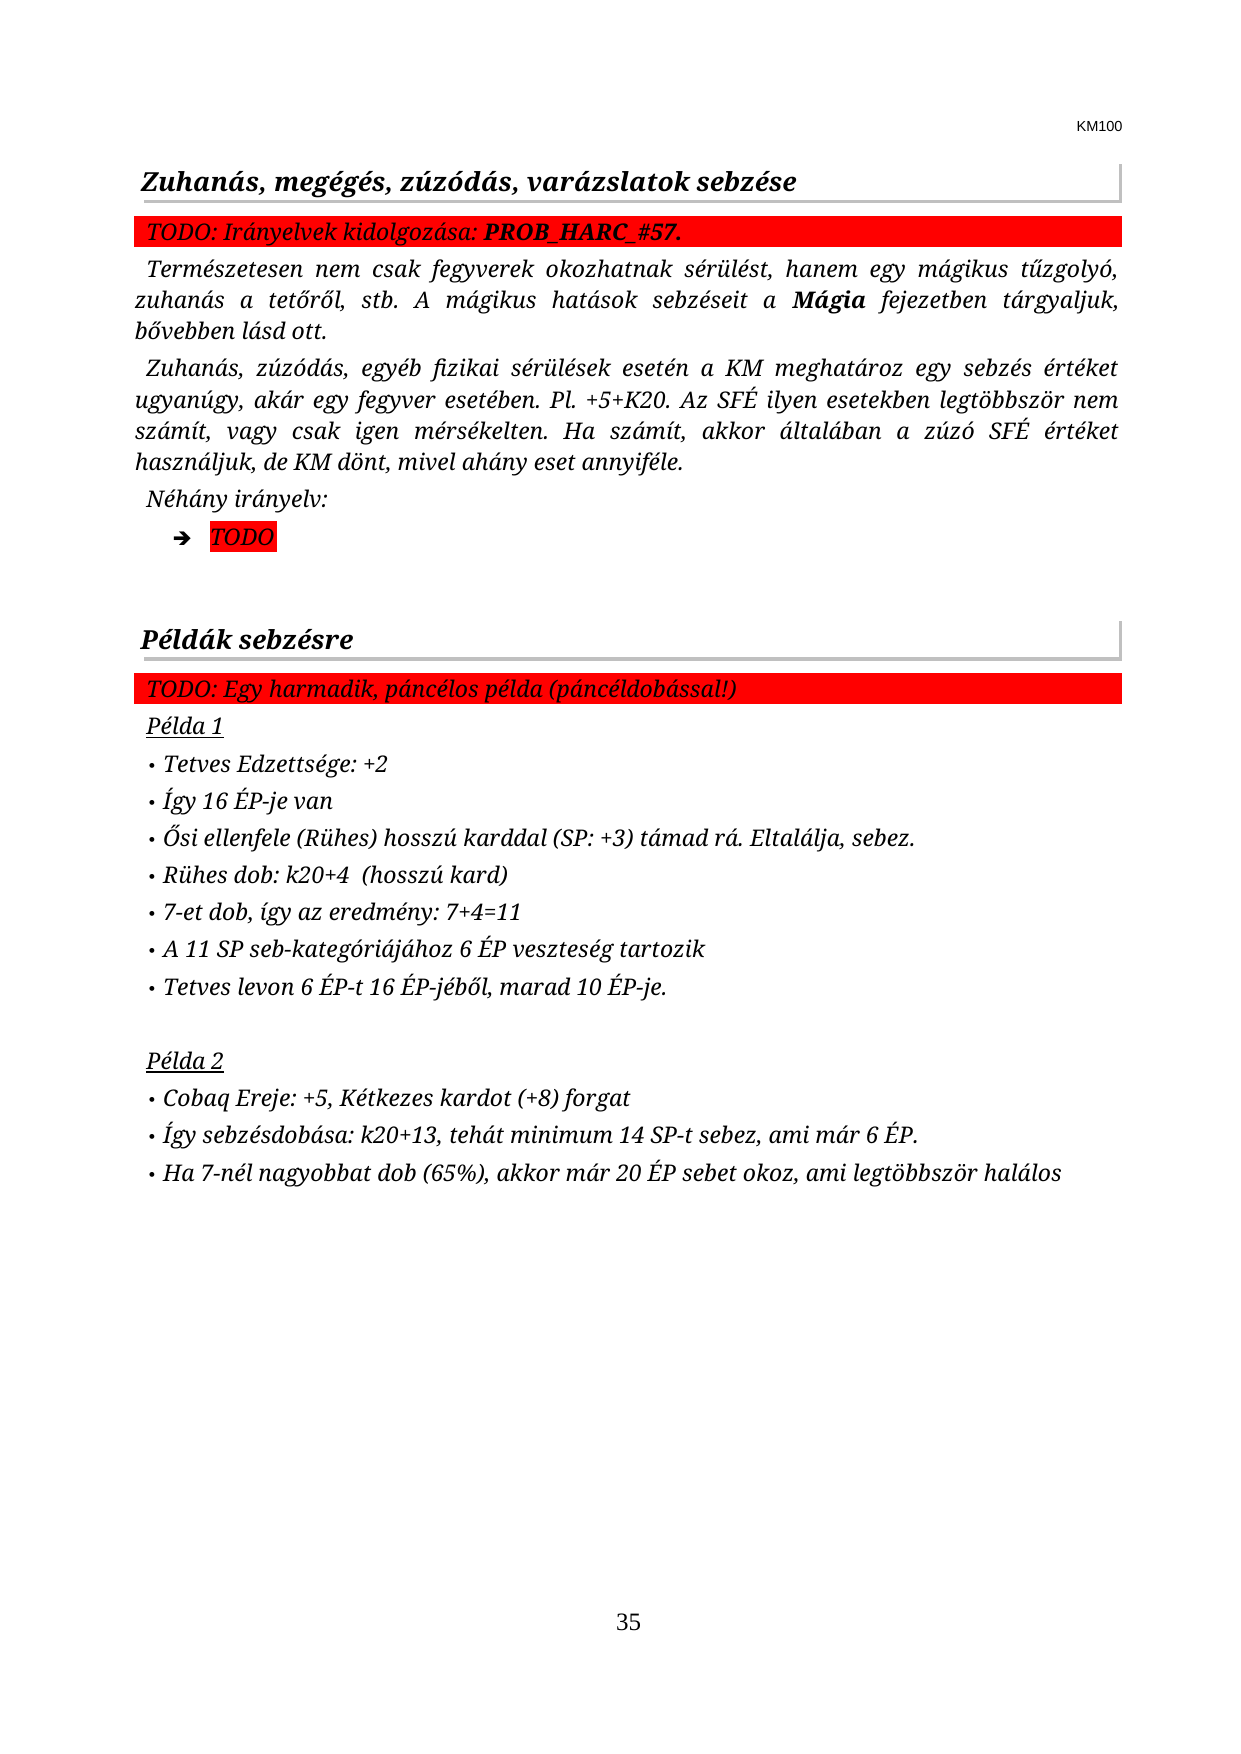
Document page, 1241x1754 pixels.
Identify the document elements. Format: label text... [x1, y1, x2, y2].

list Rühes dob: k20+4 (hosszú kard) [149, 859, 1122, 890]
subtitle Zuhanás, megégés, zúzódás, varázslatok sebzése [140, 164, 1118, 199]
list A 11 SP seb-kategóriájához 6 ÉP veszteség tartozik [149, 933, 1122, 965]
text Példa 1 [134, 710, 1122, 742]
text TODO: Egy harmadik, páncélos példa (páncéldobással!) [134, 673, 1122, 704]
list Ősi ellenfele (Rühes) hosszú karddal (SP: +3) támad rá. Eltalálja, sebez. [149, 822, 1122, 853]
text TODO: Irányelvek kidolgozása: PROB_HARC_#57. [134, 216, 1122, 247]
list Ha 7-nél nagyobbat dob (65%), akkor már 20 ÉP sebet okoz, ami legtöbbször halálos [149, 1157, 1122, 1188]
text Természetesen nem csak fegyverek okozhatnak sérülést, hanem egy mágikus tűzgolyó, zuhanás a tetőről, stb. A mágikus hatások sebzéseit a Mágia fejezetben tárgyaljuk, bővebben lásd ott. [134, 253, 1122, 346]
list Így sebzésdobása: k20+13, tehát minimum 14 SP-t sebez, ami már 6 ÉP. [149, 1119, 1122, 1151]
subtitle Példák sebzésre [140, 621, 1118, 657]
list TODO [172, 521, 1122, 552]
list Így 16 ÉP-je van [149, 785, 1122, 816]
text Néhány irányelv: [134, 483, 1122, 514]
text Példa 2 [134, 1045, 1122, 1076]
list 7-et dob, így az eredmény: 7+4=11 [149, 896, 1122, 927]
list Tetves Edzettsége: +2 [149, 747, 1122, 779]
text Zuhanás, zúzódás, egyéb fizikai sérülések esetén a KM meghatároz egy sebzés értéket ugyanúgy, akár egy fegyver esetében. Pl. +5+K20. Az SFÉ ilyen esetekben legtöbbször nem számít, vagy csak igen mérsékelten. Ha számít, akkor általában a zúzó SFÉ értéket használjuk, de KM dönt, mivel ahány eset annyiféle. [134, 352, 1122, 477]
list Tetves levon 6 ÉP-t 16 ÉP-jéből, marad 10 ÉP-je. [149, 971, 1122, 1002]
list Cobaq Ereje: +5, Kétkezes kardot (+8) forgat [149, 1082, 1122, 1113]
